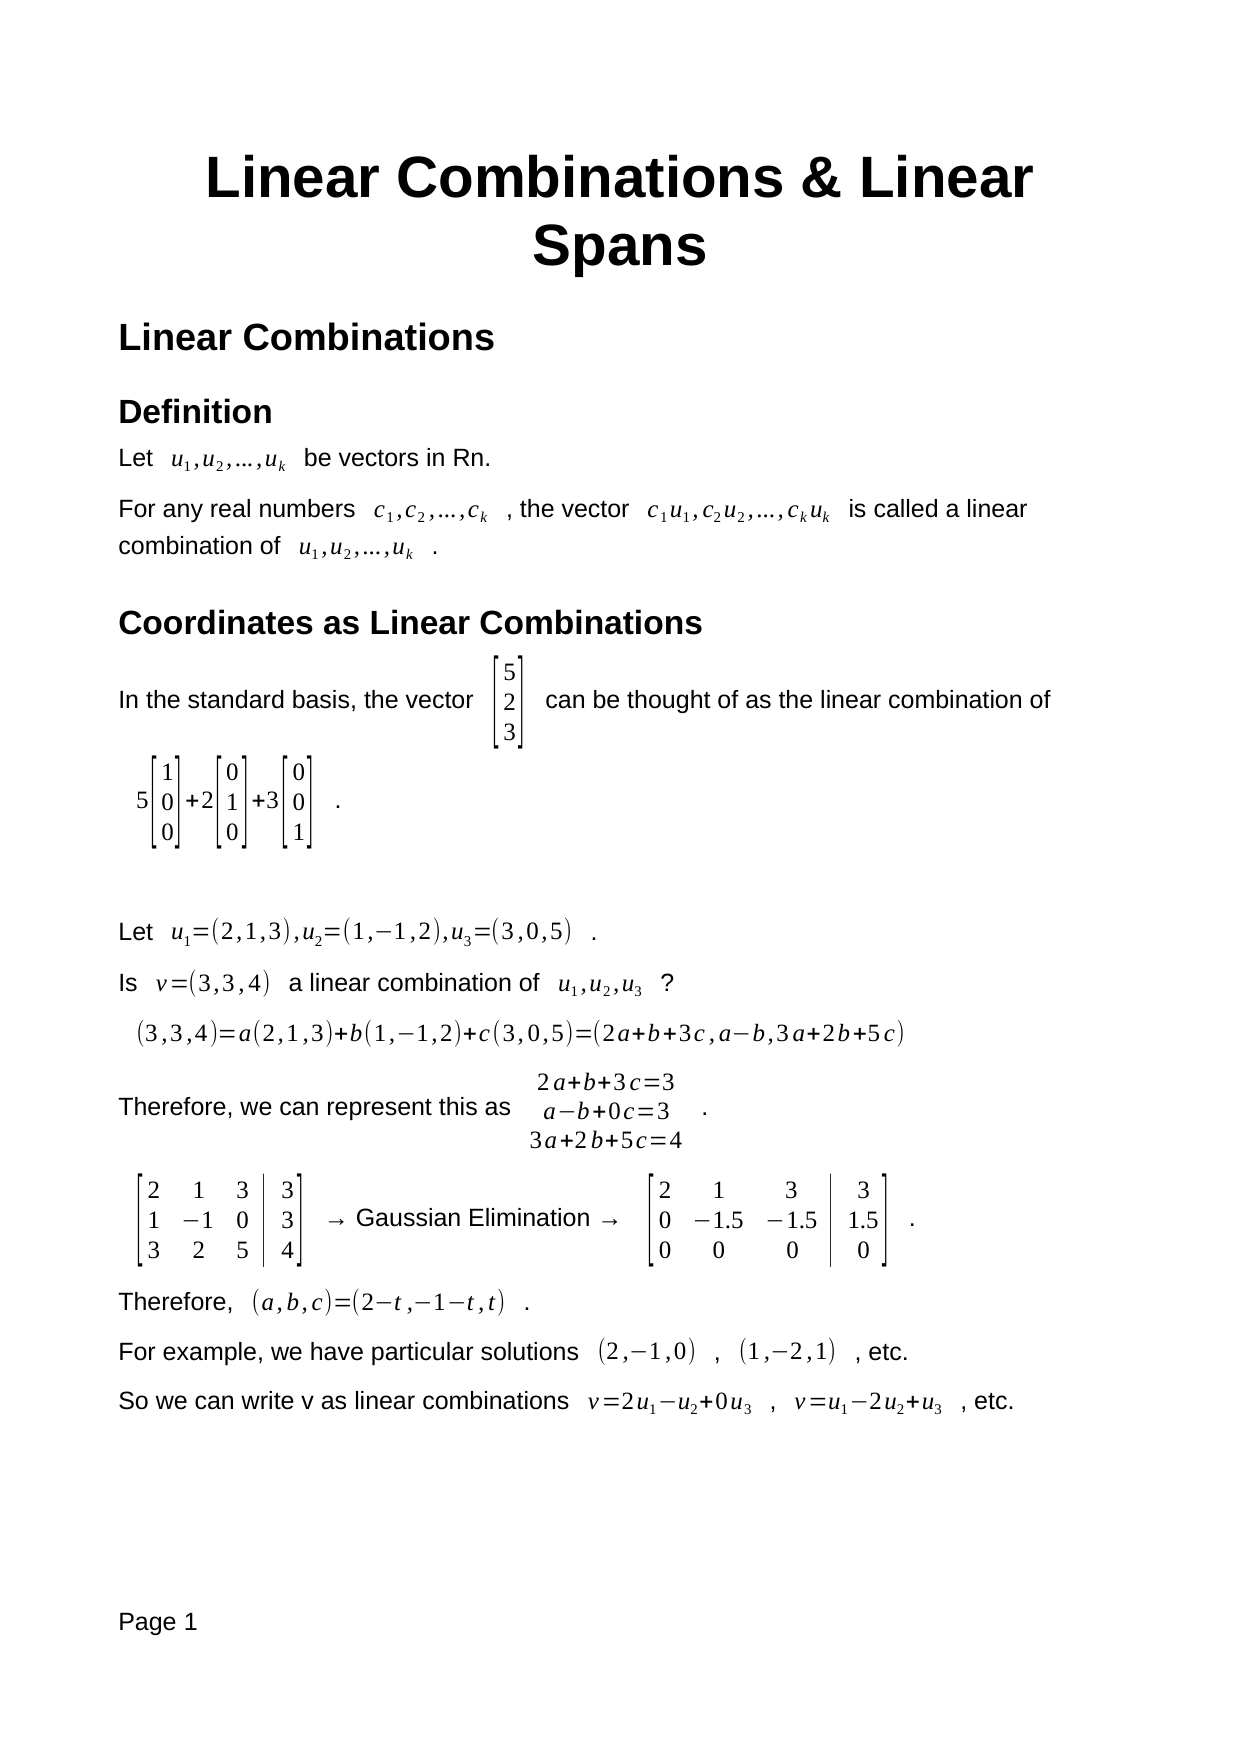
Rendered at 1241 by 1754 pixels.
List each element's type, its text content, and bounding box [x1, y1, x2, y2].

subtitle Linear Combinations [118, 315, 1122, 358]
subtitle Coordinates as Linear Combinations [118, 603, 1122, 642]
text → Gaussian Elimination → . [118, 1172, 1122, 1268]
text Letbe vectors in Rn. [118, 443, 1122, 475]
text Isa linear combination of? [118, 968, 1122, 1001]
text For example, we have particular solutions,, etc. [118, 1336, 1122, 1367]
title Linear Combinations & Linear Spans [118, 143, 1122, 277]
text Therefore, we can represent this as. [118, 1068, 1122, 1153]
text Let. [118, 917, 1122, 949]
subtitle Definition [118, 392, 1122, 430]
text In the standard basis, the vectorcan be thought of as the linear combination of. [118, 654, 1122, 850]
text For any real numbers, the vectoris called a linear combination of. [118, 494, 1122, 563]
text So we can write v as linear combinations,, etc. [118, 1386, 1122, 1418]
text Therefore,. [118, 1287, 1122, 1318]
